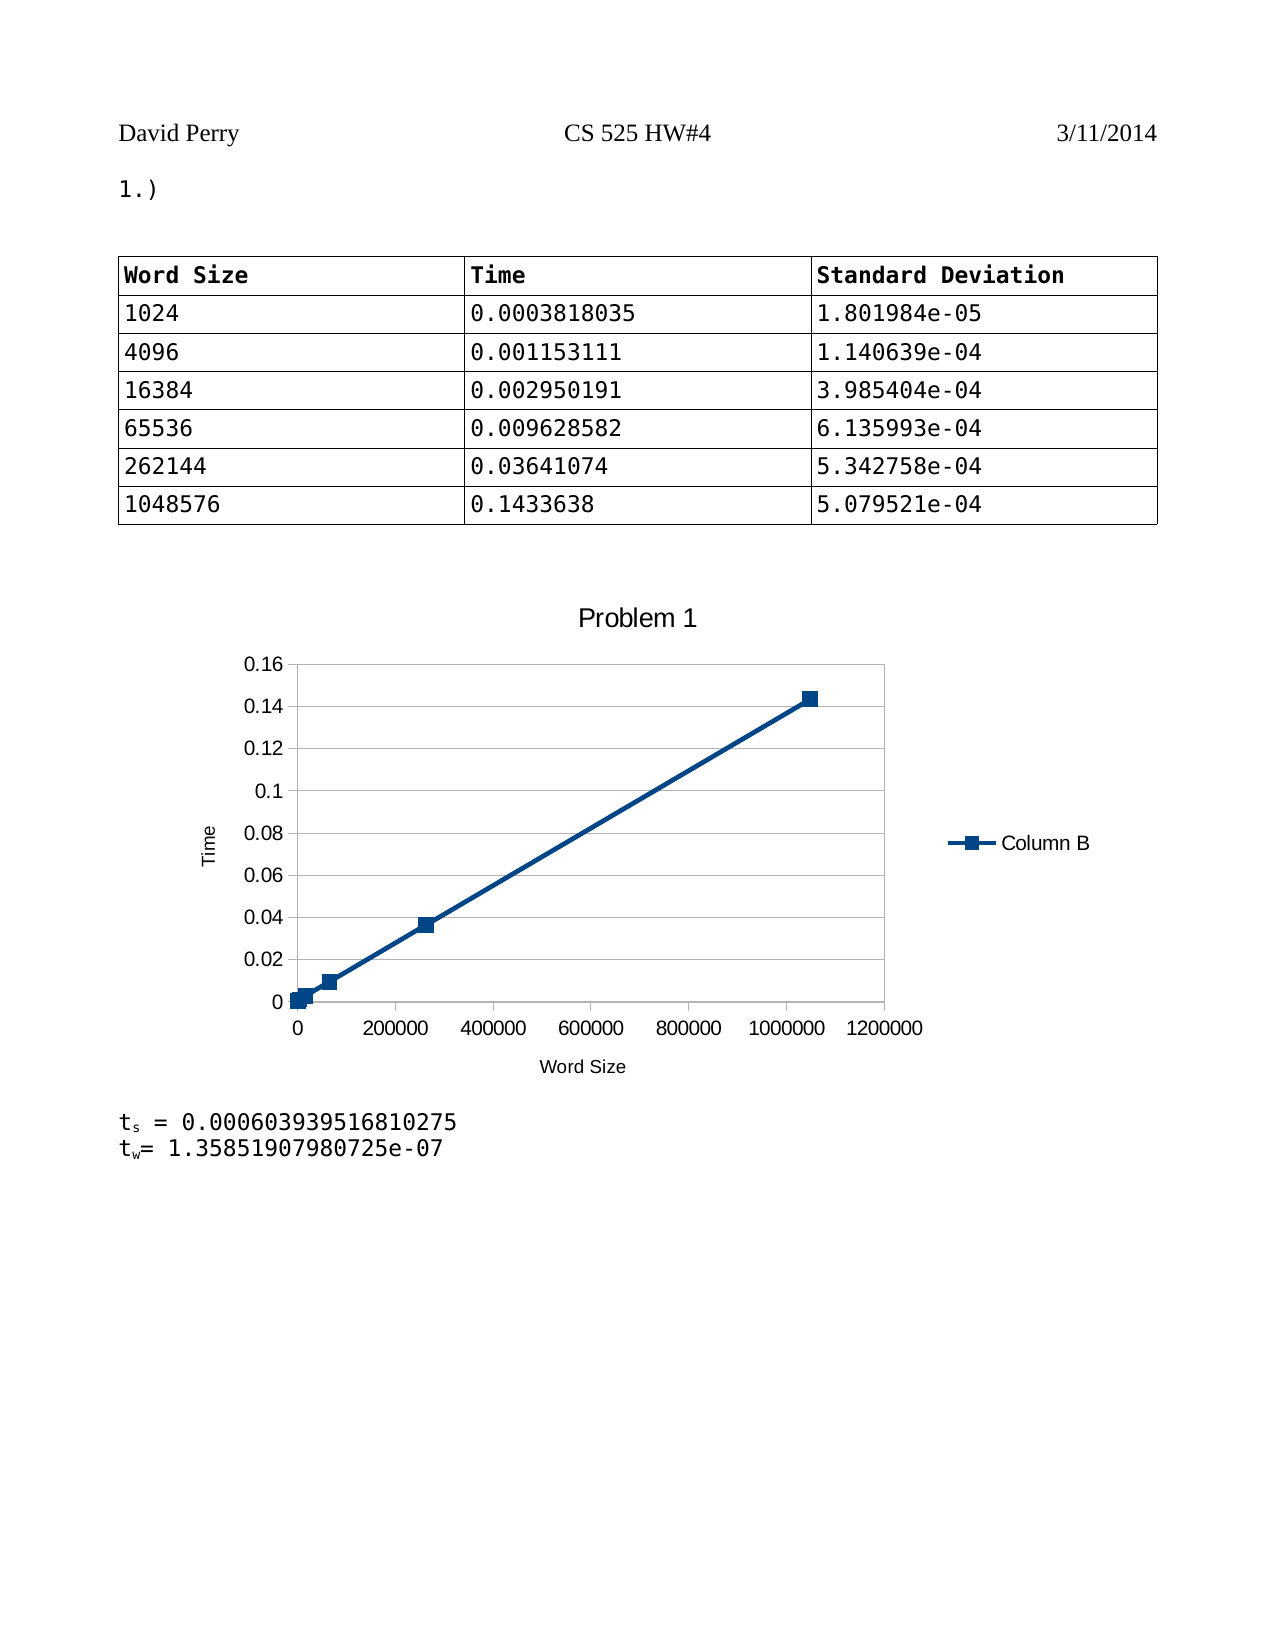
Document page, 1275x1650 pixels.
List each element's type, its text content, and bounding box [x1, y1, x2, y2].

table_cell 0.1433638 [465, 487, 811, 524]
table_cell 1.801984e-05 [812, 296, 1157, 333]
text tw= 1.35851907980725e-07 [118, 1136, 1157, 1162]
table_cell 0.001153111 [465, 334, 811, 371]
table_cell 1.140639e-04 [812, 334, 1157, 371]
table_header Word Size [119, 257, 464, 294]
table_cell 65536 [119, 410, 464, 447]
table_cell 0.0003818035 [465, 296, 811, 333]
table_cell 6.135993e-04 [812, 410, 1157, 447]
table_cell 0.002950191 [465, 372, 811, 409]
text 1.) [118, 176, 1157, 203]
table_cell 262144 [119, 449, 464, 486]
table_cell 0.03641074 [465, 449, 811, 486]
table_cell 4096 [119, 334, 464, 371]
table_cell 3.985404e-04 [812, 372, 1157, 409]
table_cell 16384 [119, 372, 464, 409]
table_cell 5.342758e-04 [812, 449, 1157, 486]
table_header Time [465, 257, 811, 294]
table_cell 1024 [119, 296, 464, 333]
table_cell 1048576 [119, 487, 464, 524]
table_header Standard Deviation [812, 257, 1157, 294]
table_cell 0.009628582 [465, 410, 811, 447]
table_cell 5.079521e-04 [812, 487, 1157, 524]
text ts = 0.000603939516810275 [118, 577, 1157, 1136]
